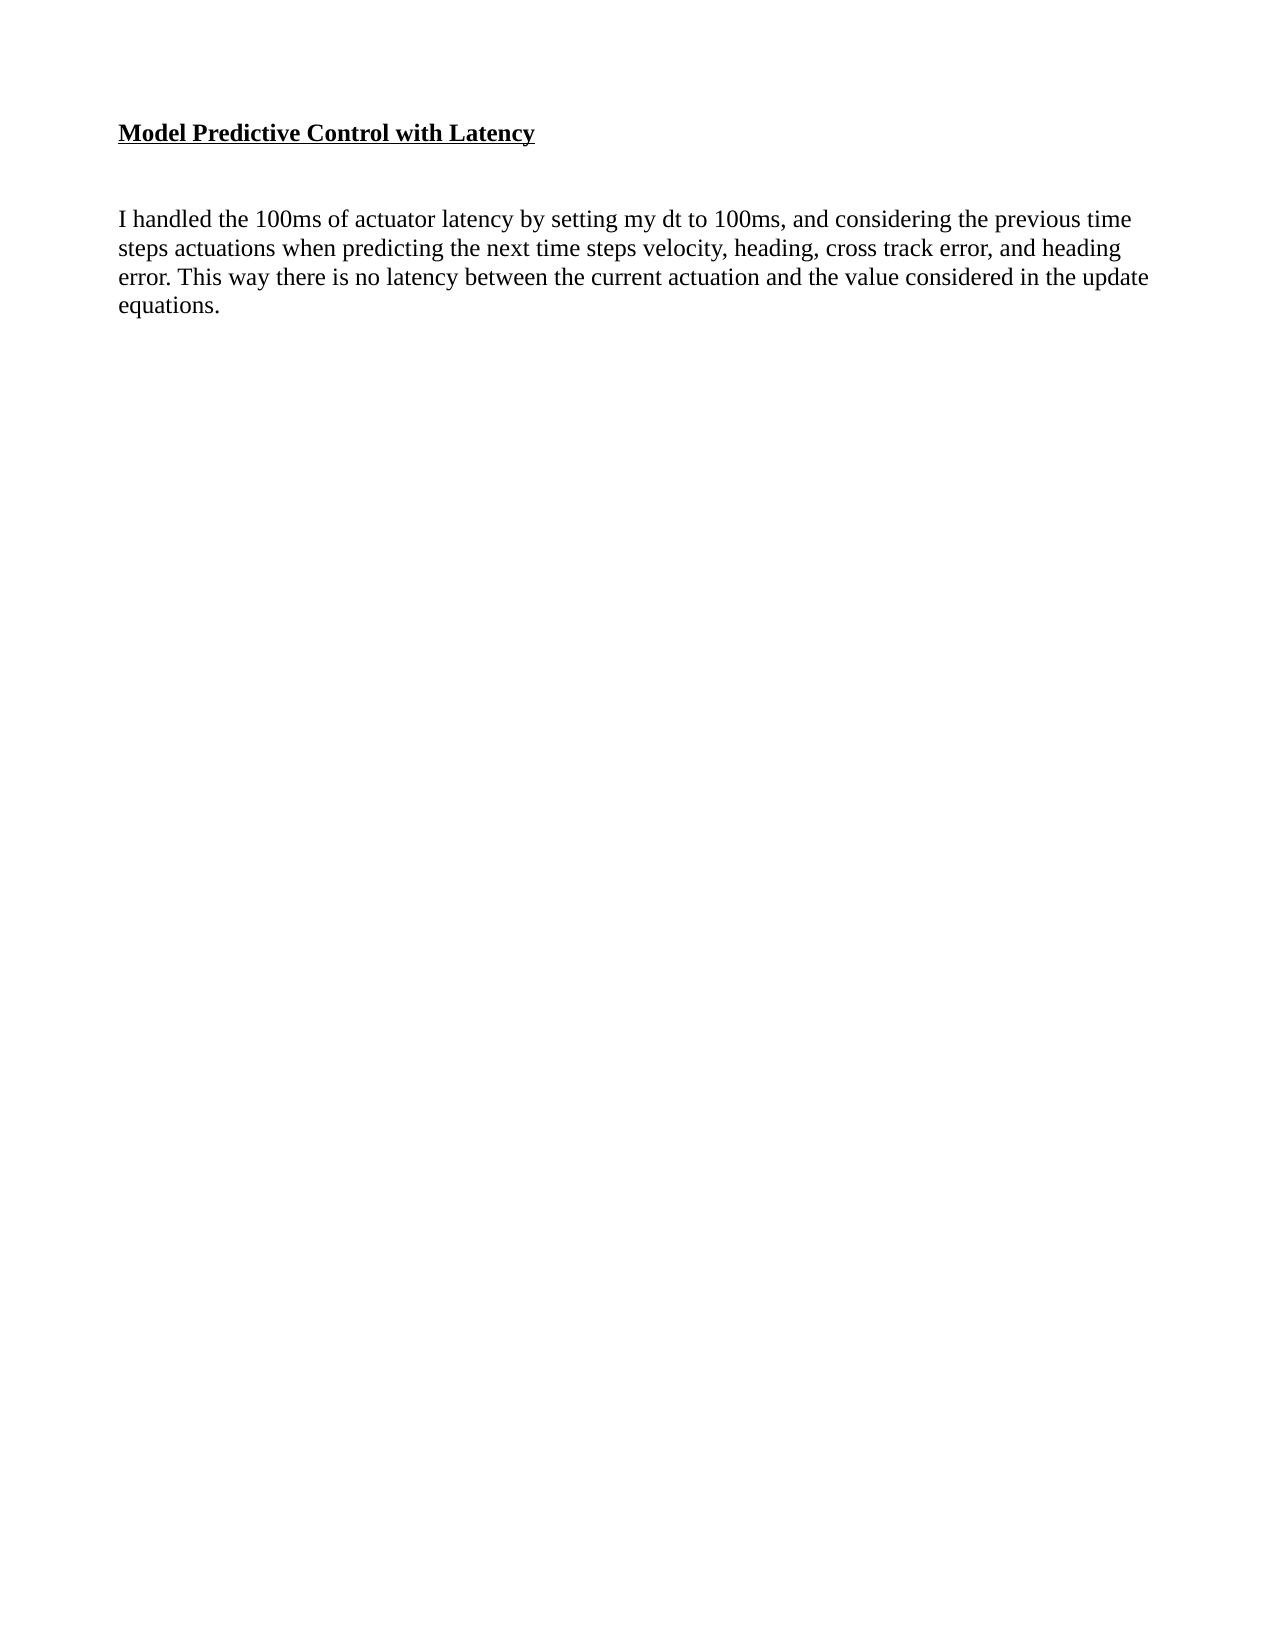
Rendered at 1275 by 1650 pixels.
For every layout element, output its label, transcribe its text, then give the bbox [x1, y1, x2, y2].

text I handled the 100ms of actuator latency by setting my dt to 100ms, and considering the previous time steps actuations when predicting the next time steps velocity, heading, cross track error, and heading error. This way there is no latency between the current actuation and the value considered in the update equations. [118, 204, 1157, 319]
text Model Predictive Control with Latency [118, 118, 1157, 147]
